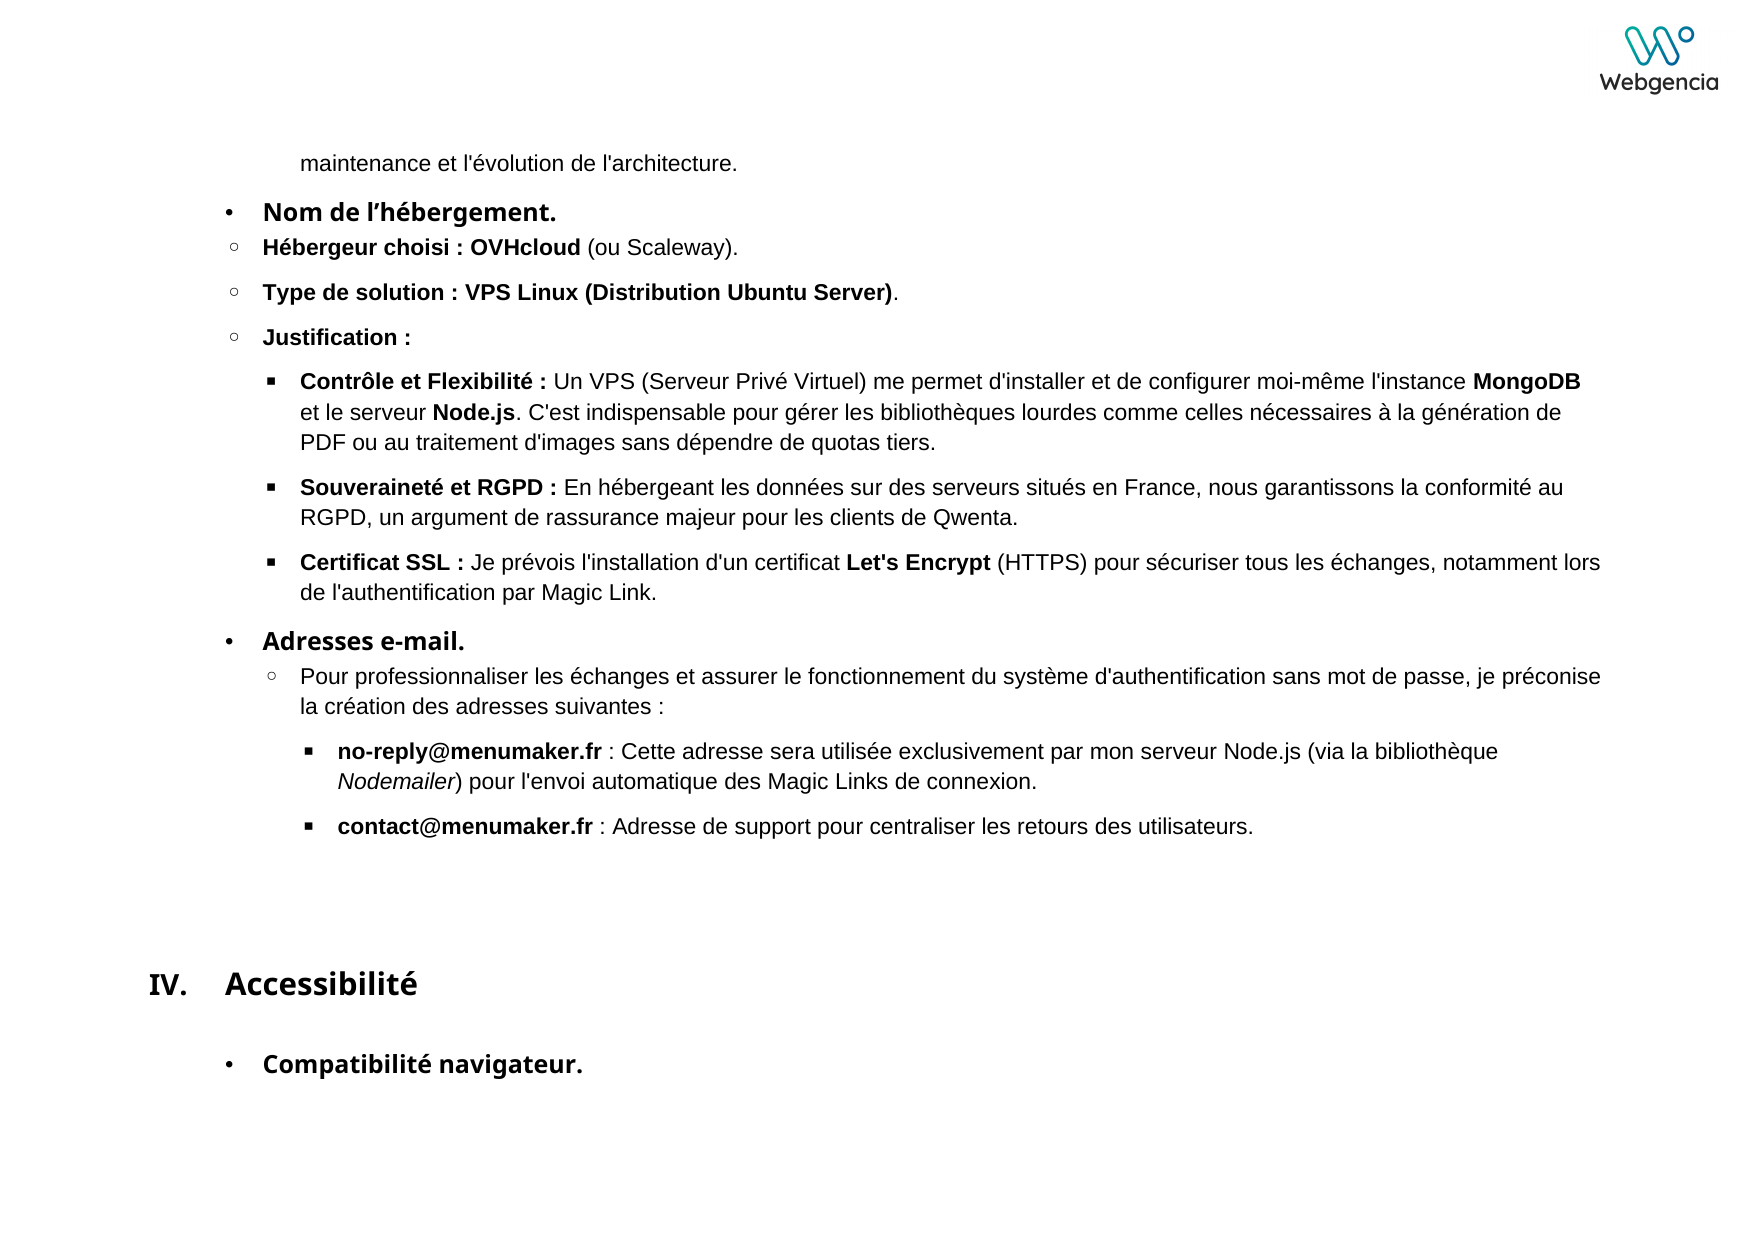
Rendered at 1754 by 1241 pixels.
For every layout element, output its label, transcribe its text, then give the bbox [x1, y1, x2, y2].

list Type de solution : VPS Linux (Distribution Ubuntu Server). [225, 279, 1604, 305]
list Justification : [225, 323, 1604, 350]
list Pour professionnaliser les échanges et assurer le fonctionnement du système d'authentification sans mot de passe, je préconise la création des adresses suivantes : [262, 663, 1604, 719]
list Hébergeur choisi : OVHcloud (ou Scaleway). [225, 234, 1604, 260]
list contact@menumaker.fr : Adresse de support pour centraliser les retours des utilisateurs. [300, 813, 1604, 869]
list maintenance et l'évolution de l'architecture. [262, 150, 1604, 176]
list Souveraineté et RGPD : En hébergeant les données sur des serveurs situés en France, nous garantissons la conformité au RGPD, un argument de rassurance majeur pour les clients de Qwenta. [262, 473, 1604, 530]
list Nom de l’hébergement. [225, 195, 1604, 229]
list Adresses e-mail. [225, 623, 1604, 658]
list no-reply@menumaker.fr : Cette adresse sera utilisée exclusivement par mon serveur Node.js (via la bibliothèque Nodemailer) pour l'envoi automatique des Magic Links de connexion. [300, 738, 1604, 794]
subtitle Accessibilité [187, 961, 1604, 1047]
list Contrôle et Flexibilité : Un VPS (Serveur Privé Virtuel) me permet d'installer et de configurer moi-même l'instance MongoDB et le serveur Node.js. C'est indispensable pour gérer les bibliothèques lourdes comme celles nécessaires à la génération de PDF ou au traitement d'images sans dépendre de quotas tiers. [262, 368, 1604, 455]
picture [1580, 20, 1739, 101]
list Compatibilité navigateur. [225, 1047, 1604, 1081]
list Certificat SSL : Je prévois l'installation d'un certificat Let's Encrypt (HTTPS) pour sécuriser tous les échanges, notamment lors de l'authentification par Magic Link. [262, 548, 1604, 605]
